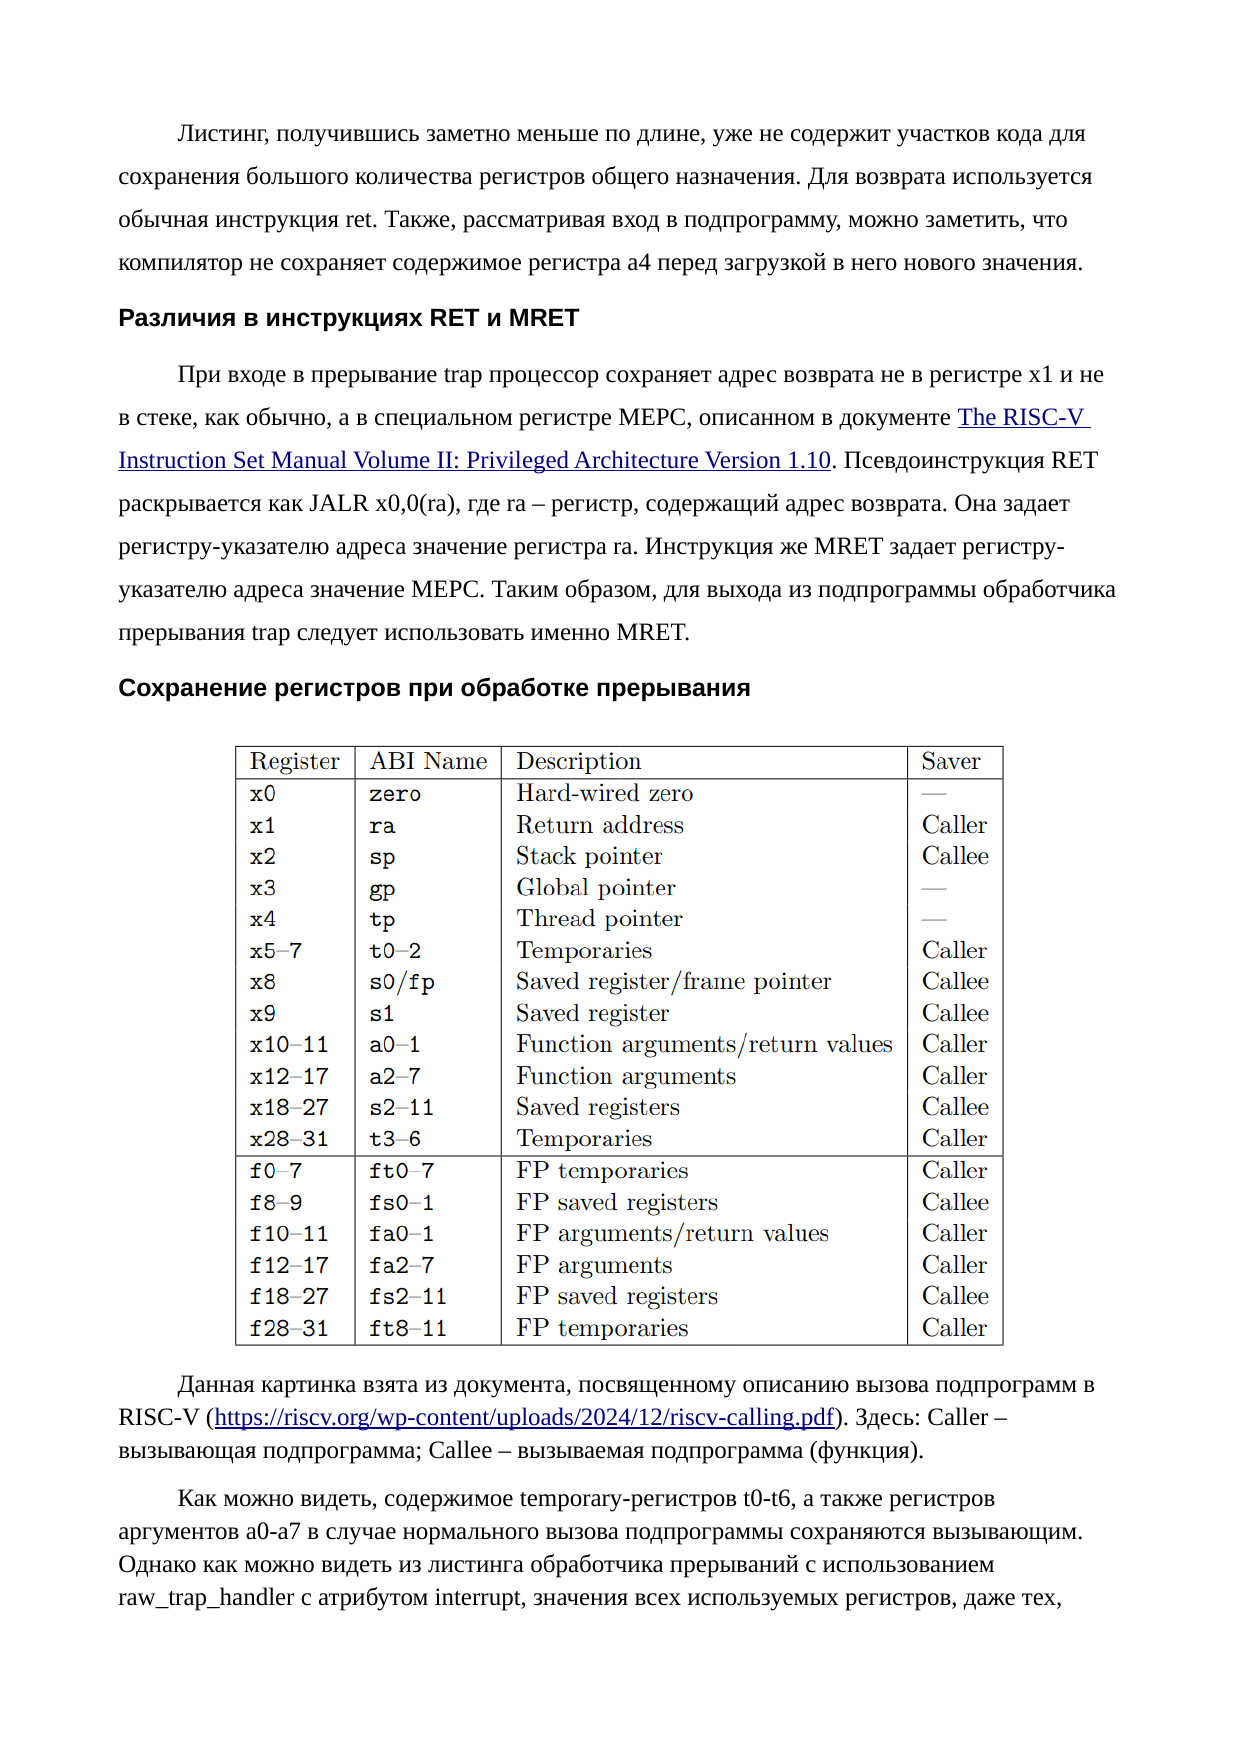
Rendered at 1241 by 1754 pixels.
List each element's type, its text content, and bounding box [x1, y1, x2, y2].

text Как можно видеть, содержимое temporary-регистров t0-t6, а также регистров аргументов a0-a7 в случае нормального вызова подпрограммы сохраняются вызывающим. Однако как можно видеть из листинга обработчика прерываний с использованием raw_trap_handler с атрибутом interrupt, значения всех используемых регистров, даже тех, [118, 1483, 1122, 1611]
subtitle Различия в инструкциях RET и MRET [118, 303, 1122, 332]
text Данная картинка взята из документа, посвященному описанию вызова подпрограмм в RISC-V (https://riscv.org/wp-content/uploads/2024/12/riscv-calling.pdf). Здесь: Caller – вызывающая подпрограмма; Callee – вызываемая подпрограмма (функция). [118, 729, 1122, 1464]
text При входе в прерывание trap процессор сохраняет адрес возврата не в регистре x1 и не в стеке, как обычно, а в специальном регистре MEPC, описанном в документе The RISC-V Instruction Set Manual Volume II: Privileged Architecture Version 1.10. Псевдоинструкция RET раскрывается как JALR x0,0(ra), где ra – регистр, содержащий адрес возврата. Она задает регистру-указателю адреса значение регистра ra. Инструкция же MRET задает регистру-указателю адреса значение MEPC. Таким образом, для выхода из подпрограммы обработчика прерывания trap следует использовать именно MRET. [118, 359, 1122, 646]
text Листинг, получившись заметно меньше по длине, уже не содержит участков кода для сохранения большого количества регистров общего назначения. Для возврата используется обычная инструкция ret. Также, рассматривая вход в подпрограмму, можно заметить, что компилятор не сохраняет содержимое регистра a4 перед загрузкой в него нового значения. [118, 118, 1122, 276]
subtitle Сохранение регистров при обработке прерывания [118, 673, 1122, 702]
picture [218, 728, 1022, 1365]
